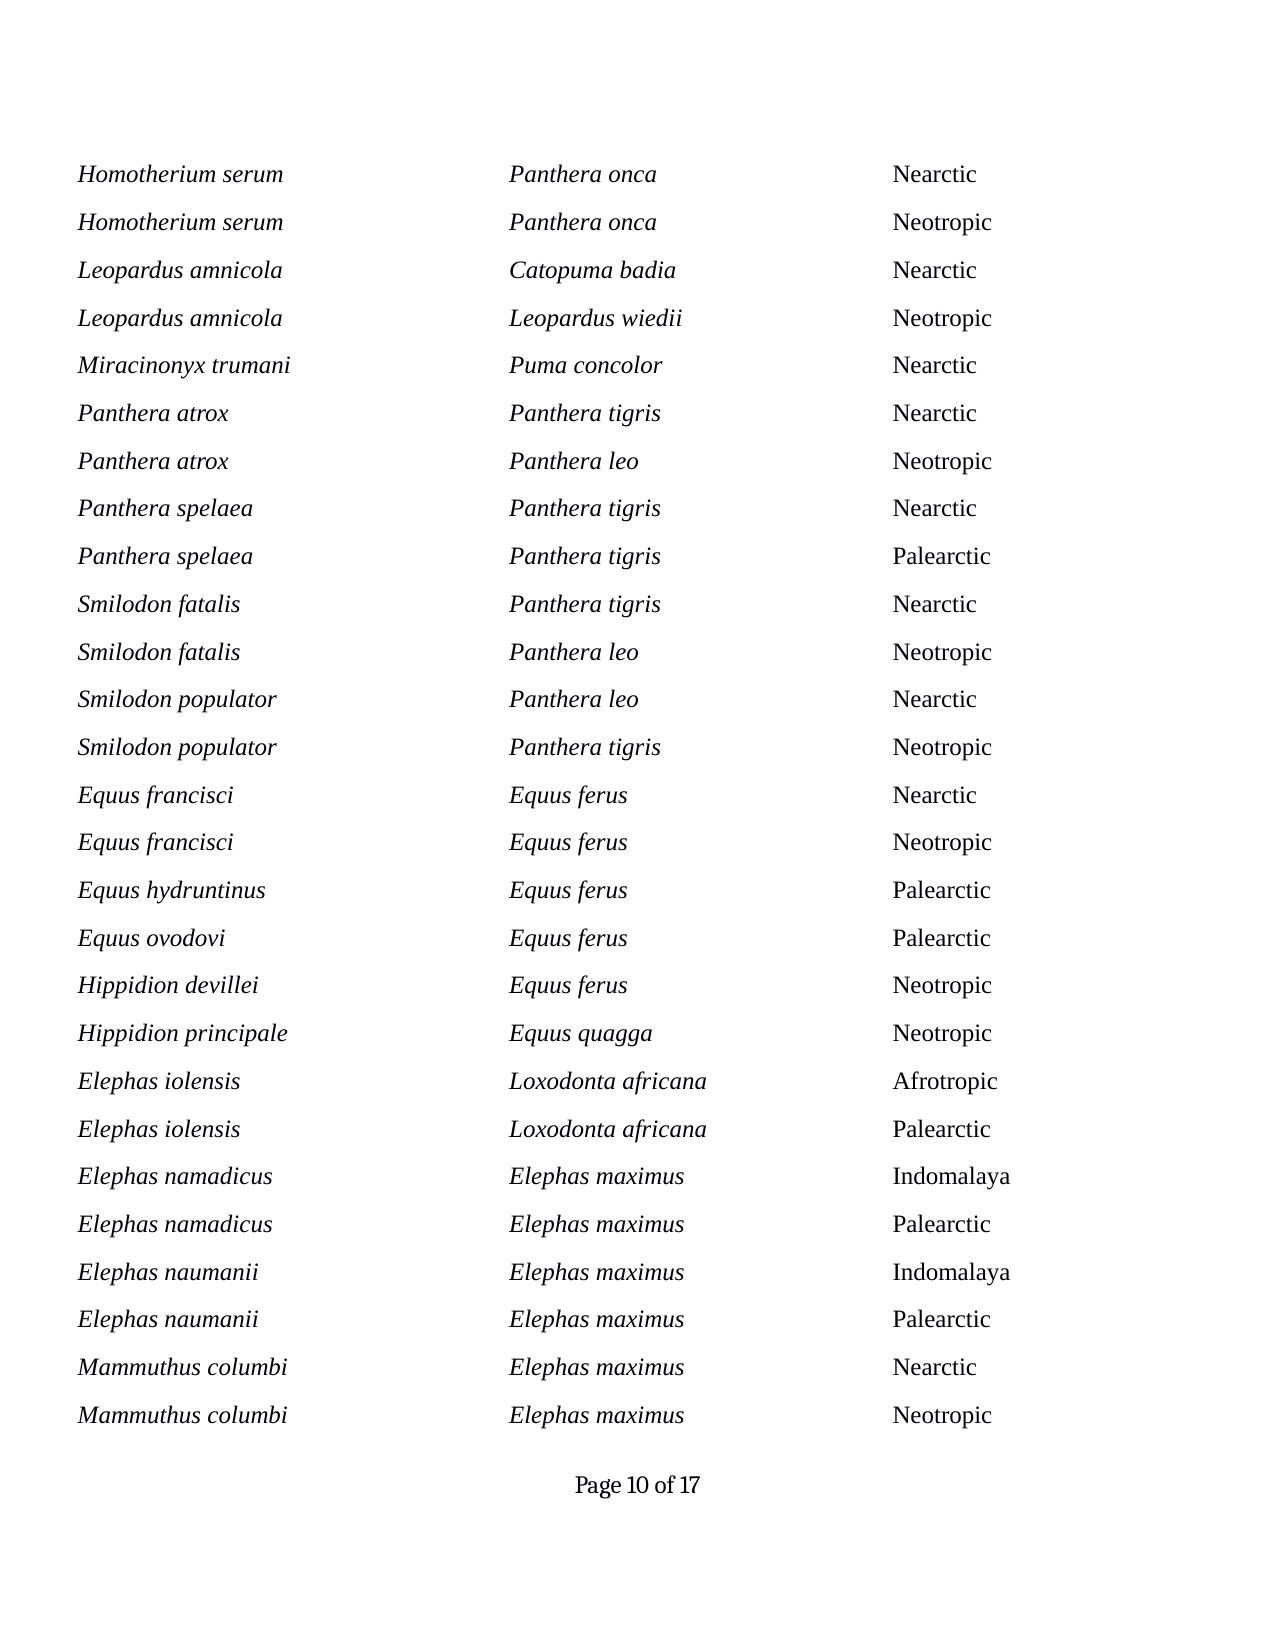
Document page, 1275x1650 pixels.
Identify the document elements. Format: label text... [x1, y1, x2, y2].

table_cell Palearctic [881, 532, 1218, 579]
table_cell Elephas maximus [498, 1247, 881, 1295]
table_cell Panthera tigris [498, 484, 881, 532]
table_cell Neotropic [881, 627, 1218, 675]
table_cell Nearctic [881, 579, 1218, 627]
table_cell Nearctic [881, 1343, 1218, 1390]
table_cell Panthera leo [498, 436, 881, 484]
table_cell Neotropic [881, 436, 1218, 484]
table_cell Leopardus wiedii [498, 293, 881, 341]
table_cell Nearctic [881, 245, 1218, 293]
table_cell Elephas maximus [498, 1343, 881, 1390]
table_cell Mammuthus columbi [66, 1343, 498, 1390]
table_cell Nearctic [881, 389, 1218, 436]
table_cell Elephas namadicus [66, 1152, 498, 1199]
table_cell Palearctic [881, 866, 1218, 913]
table_cell Leopardus amnicola [66, 245, 498, 293]
table_cell Elephas maximus [498, 1390, 881, 1438]
table_cell Hippidion devillei [66, 961, 498, 1009]
table_cell Neotropic [881, 961, 1218, 1009]
table_cell Elephas iolensis [66, 1104, 498, 1152]
table_cell Elephas maximus [498, 1200, 881, 1247]
table_cell Panthera tigris [498, 389, 881, 436]
table_cell Elephas maximus [498, 1152, 881, 1199]
table_cell Nearctic [881, 675, 1218, 722]
table_cell Neotropic [881, 723, 1218, 770]
table_cell Equus francisci [66, 770, 498, 818]
table_cell Panthera tigris [498, 723, 881, 770]
table_cell Nearctic [881, 770, 1218, 818]
table_cell Catopuma badia [498, 245, 881, 293]
table_cell Mammuthus columbi [66, 1390, 498, 1438]
table_cell Elephas maximus [498, 1295, 881, 1343]
table_cell Panthera atrox [66, 389, 498, 436]
table_cell Elephas namadicus [66, 1200, 498, 1247]
table_cell Nearctic [881, 341, 1218, 388]
table_cell Equus francisci [66, 818, 498, 866]
table_cell Homotherium serum [66, 150, 498, 198]
table_cell Panthera leo [498, 627, 881, 675]
table_cell Palearctic [881, 1295, 1218, 1343]
table_cell Panthera atrox [66, 436, 498, 484]
table_cell Panthera tigris [498, 579, 881, 627]
table_cell Panthera spelaea [66, 532, 498, 579]
table_cell Equus hydruntinus [66, 866, 498, 913]
table_cell Miracinonyx trumani [66, 341, 498, 388]
table_cell Puma concolor [498, 341, 881, 388]
table_cell Elephas iolensis [66, 1056, 498, 1104]
table_cell Nearctic [881, 484, 1218, 532]
table_cell Palearctic [881, 1104, 1218, 1152]
table_cell Indomalaya [881, 1247, 1218, 1295]
table_cell Equus ferus [498, 961, 881, 1009]
table_cell Homotherium serum [66, 198, 498, 245]
table_cell Loxodonta africana [498, 1056, 881, 1104]
table_cell Elephas naumanii [66, 1247, 498, 1295]
table_cell Neotropic [881, 1009, 1218, 1056]
table_cell Leopardus amnicola [66, 293, 498, 341]
table_cell Equus quagga [498, 1009, 881, 1056]
table_cell Panthera onca [498, 198, 881, 245]
table_cell Equus ferus [498, 818, 881, 866]
table_cell Equus ferus [498, 866, 881, 913]
table_cell Smilodon fatalis [66, 579, 498, 627]
table_cell Panthera spelaea [66, 484, 498, 532]
table_cell Panthera tigris [498, 532, 881, 579]
table_cell Nearctic [881, 150, 1218, 198]
table_cell Equus ferus [498, 913, 881, 961]
table_cell Afrotropic [881, 1056, 1218, 1104]
table_cell Palearctic [881, 1200, 1218, 1247]
table_cell Equus ovodovi [66, 913, 498, 961]
table_cell Palearctic [881, 913, 1218, 961]
table_cell Smilodon fatalis [66, 627, 498, 675]
table_cell Hippidion principale [66, 1009, 498, 1056]
table_cell Neotropic [881, 293, 1218, 341]
table_cell Neotropic [881, 198, 1218, 245]
table_cell Neotropic [881, 818, 1218, 866]
table_cell Equus ferus [498, 770, 881, 818]
table_cell Indomalaya [881, 1152, 1218, 1199]
table_cell Elephas naumanii [66, 1295, 498, 1343]
table_cell Neotropic [881, 1390, 1218, 1438]
table_cell Smilodon populator [66, 723, 498, 770]
table_cell Panthera leo [498, 675, 881, 722]
table_cell Loxodonta africana [498, 1104, 881, 1152]
table_cell Panthera onca [498, 150, 881, 198]
table_cell Smilodon populator [66, 675, 498, 722]
